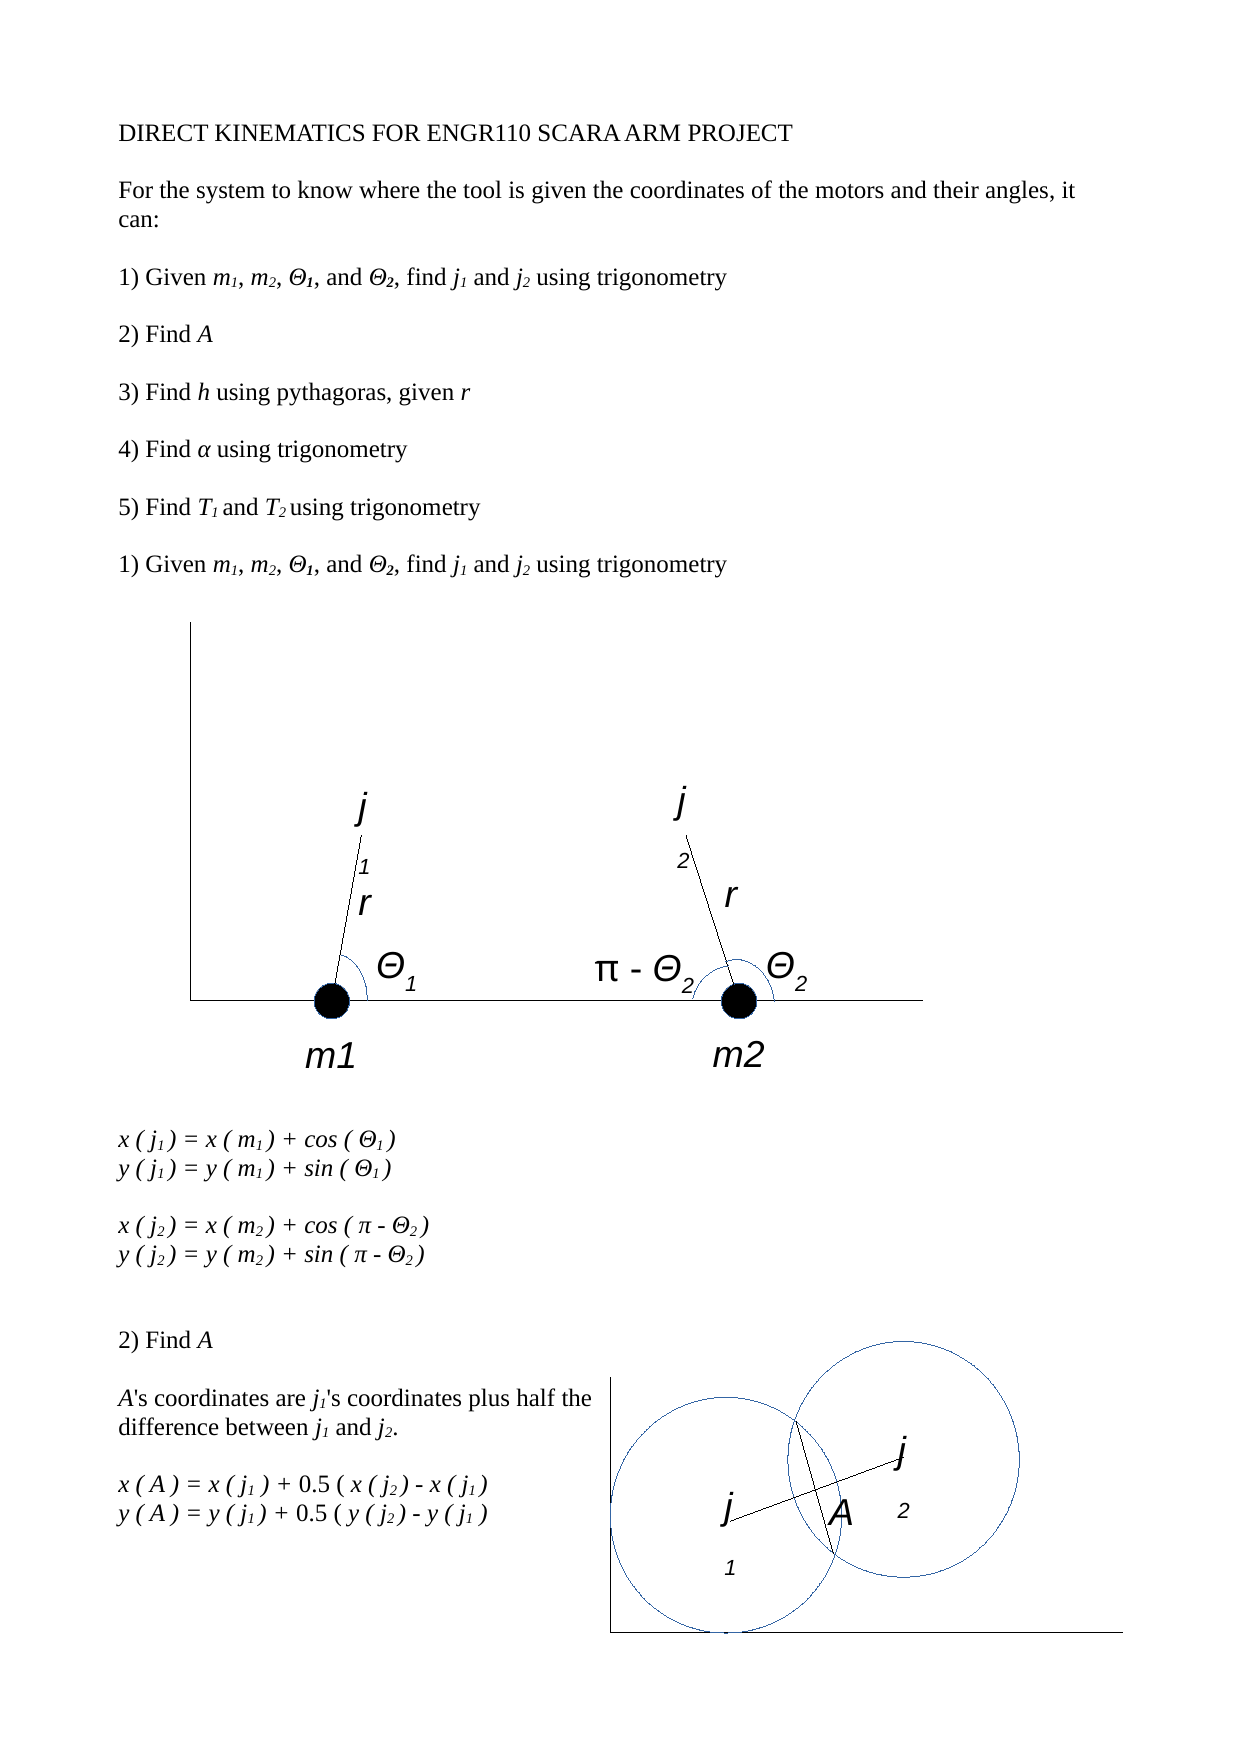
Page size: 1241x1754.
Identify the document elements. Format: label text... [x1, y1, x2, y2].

text difference between j1 and j2. [118, 1412, 610, 1441]
text 1) Given m1, m2, Θ1, and Θ2, find j1 and j2 using trigonometry [118, 262, 1122, 291]
text 4) Find α using trigonometry [118, 434, 1122, 463]
text [611, 1383, 1122, 1412]
text y ( A ) = y ( j1 ) + 0.5 ( y ( j2 ) - y ( j1 ) [841, 1498, 1122, 1527]
text x ( j2 ) = x ( m2 ) + cos ( π - Θ2 ) [118, 1211, 1122, 1239]
text For the system to know where the tool is given the coordinates of the motors and their angles, it can: [118, 176, 1122, 233]
text [611, 1469, 1122, 1498]
text x ( j1 ) = x ( m1 ) + cos ( Θ1 ) [118, 1124, 1122, 1153]
text y ( A ) = y ( j1 ) + 0.5 ( y ( j2 ) - y ( j1 ) [611, 1498, 841, 1527]
text y ( j1 ) = y ( m1 ) + sin ( Θ1 ) [118, 1153, 1122, 1182]
text x ( A ) = x ( j1 ) + 0.5 ( x ( j2 ) - x ( j1 ) [118, 1469, 610, 1498]
text 1) Given m1, m2, Θ1, and Θ2, find j1 and j2 using trigonometry [118, 549, 1122, 578]
text 2) Find A [118, 1326, 1122, 1354]
text A's coordinates are j1's coordinates plus half the [118, 1383, 610, 1412]
text y ( j2 ) = y ( m2 ) + sin ( π - Θ2 ) [118, 1239, 1122, 1268]
text y ( A ) = y ( j1 ) + 0.5 ( y ( j2 ) - y ( j1 ) [118, 1498, 610, 1527]
text 3) Find h using pythagoras, given r [118, 377, 1122, 406]
text DIRECT KINEMATICS FOR ENGR110 SCARA ARM PROJECT [118, 118, 1122, 147]
text [611, 1412, 1122, 1441]
text 5) Find T1 and T2 using trigonometry [118, 492, 1122, 521]
text 2) Find A [118, 319, 1122, 348]
